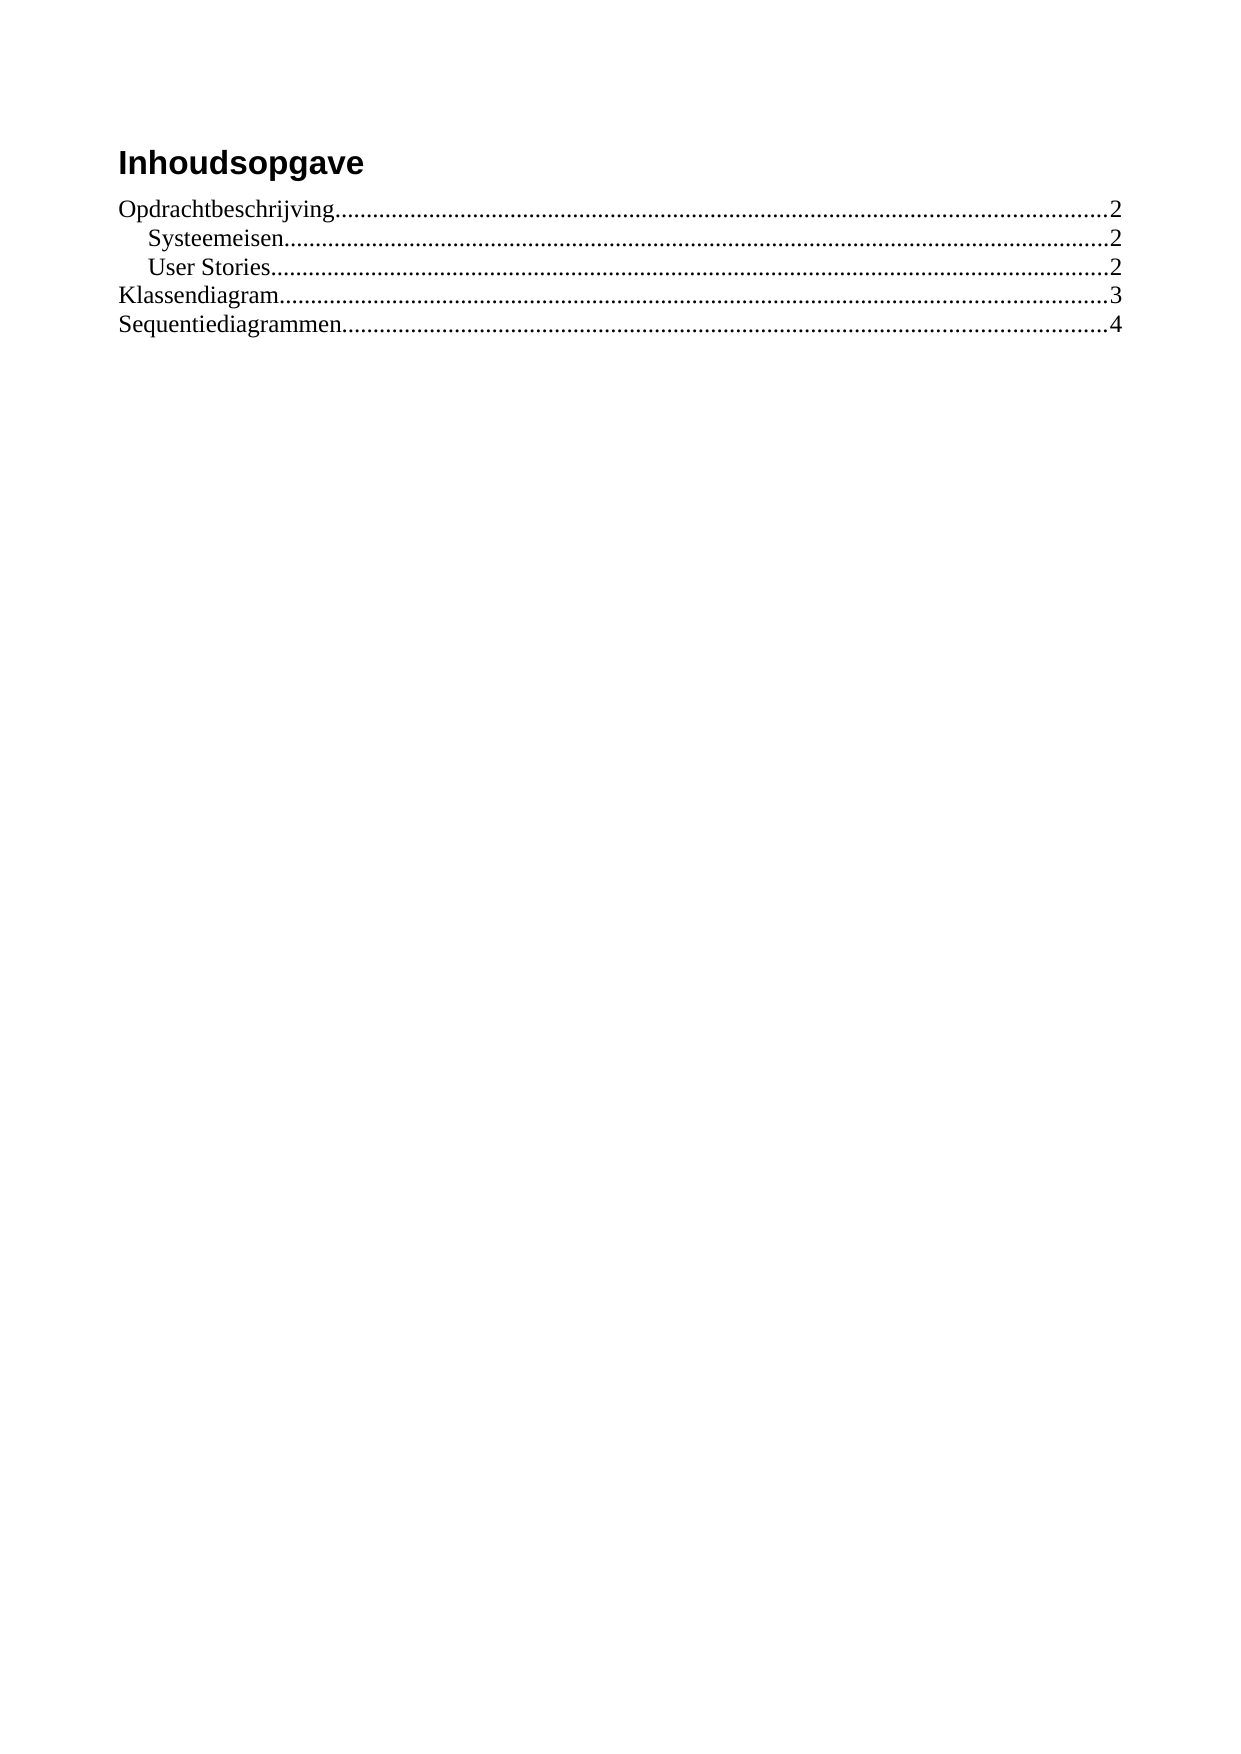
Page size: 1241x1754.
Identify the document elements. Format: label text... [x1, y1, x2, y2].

text Sequentiediagrammen 4 [118, 309, 1122, 338]
text Klassendiagram 3 [118, 280, 1122, 309]
subtitle Inhoudsopgave [118, 143, 1122, 182]
text Opdrachtbeschrijving 2 [118, 194, 1122, 223]
text Systeemeisen 2 [148, 223, 1122, 252]
text User Stories 2 [148, 252, 1122, 280]
